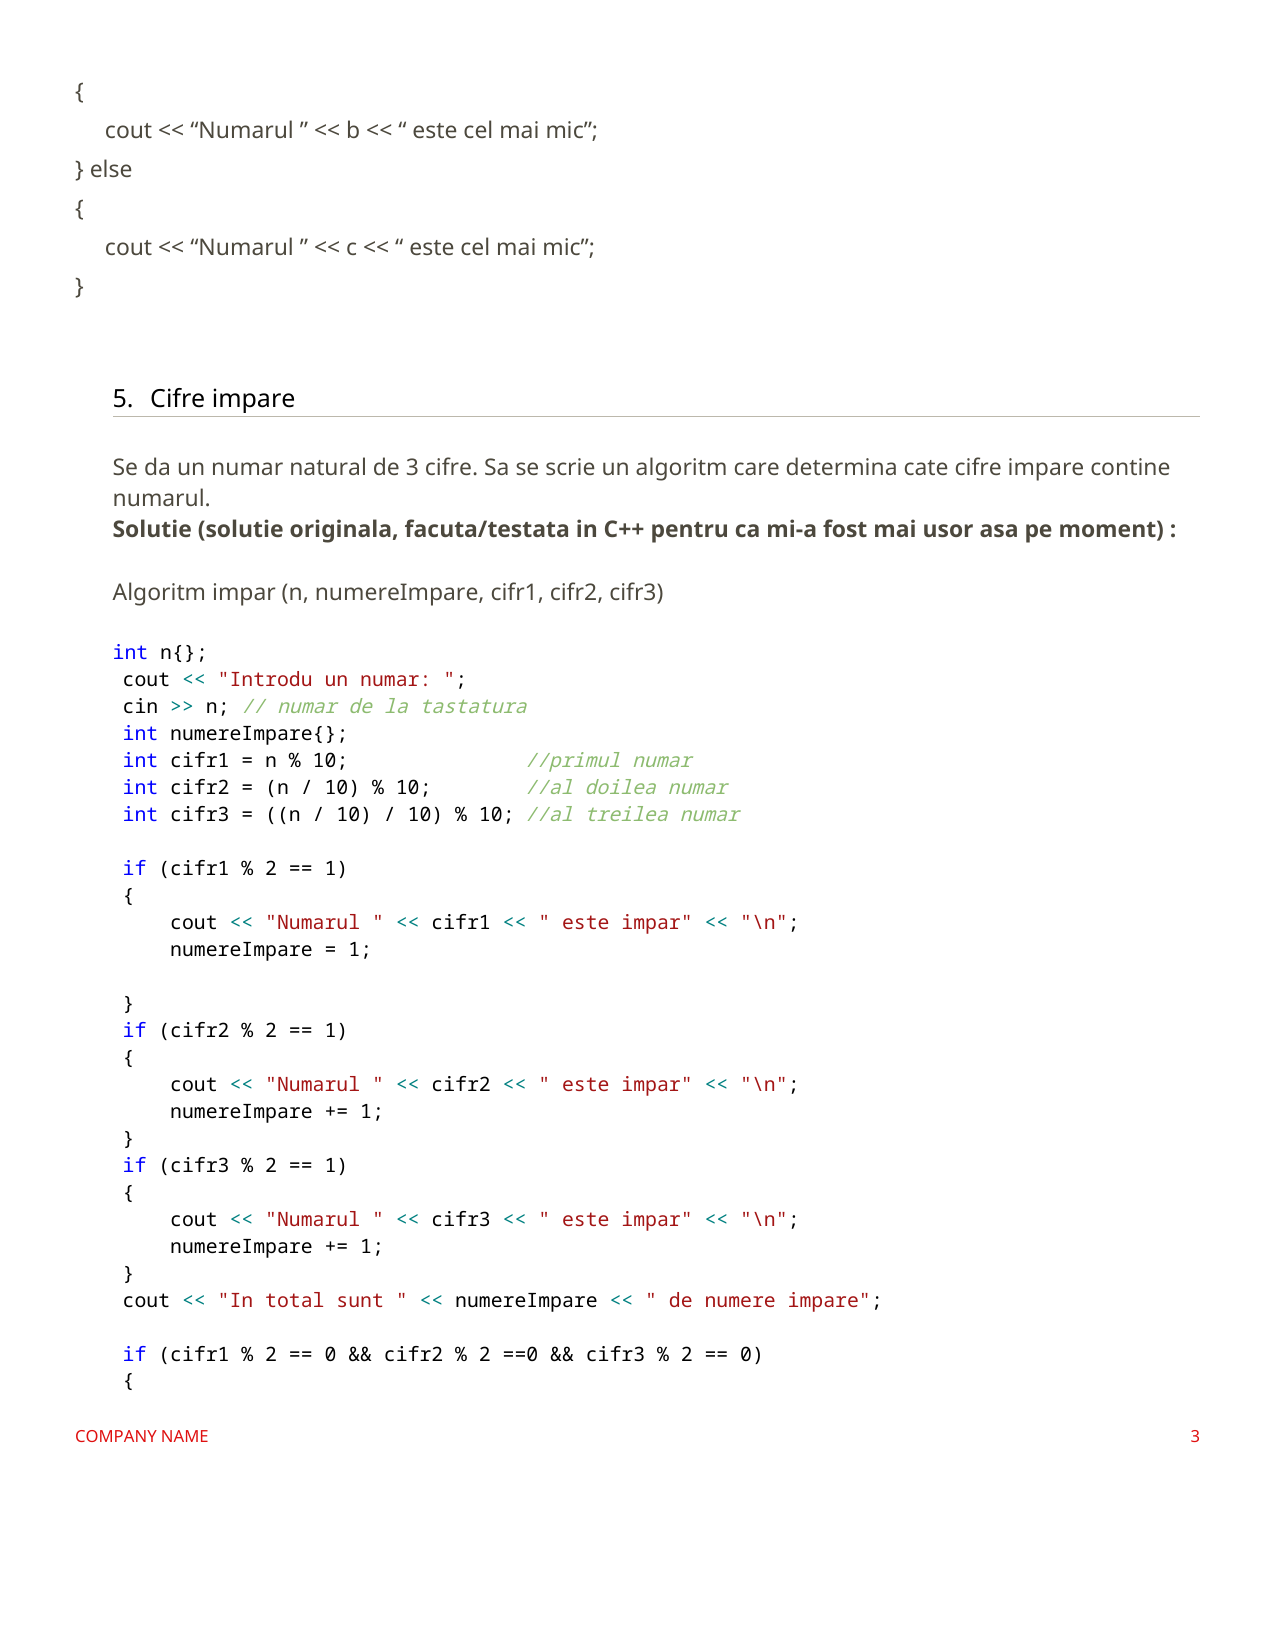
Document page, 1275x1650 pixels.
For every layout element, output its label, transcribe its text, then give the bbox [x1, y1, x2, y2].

text { cout << “Numarul ” << b << “ este cel mai mic”; } else { cout << “Numarul ” << c << “ este cel mai mic”; } [75, 75, 1200, 302]
text int numereImpare{}; [75, 719, 1200, 746]
text } [75, 989, 1200, 1016]
text { [75, 1367, 1200, 1394]
text } [75, 1259, 1200, 1286]
text { [75, 881, 1200, 908]
text cin >> n; // numar de la tastatura [75, 692, 1200, 719]
text cout << "Introdu un numar: "; [75, 665, 1200, 692]
text } [75, 1124, 1200, 1151]
text { [75, 1043, 1200, 1070]
text if (cifr3 % 2 == 1) [75, 1151, 1200, 1178]
text int cifr3 = ((n / 10) / 10) % 10; //al treilea numar [75, 800, 1200, 827]
text int cifr1 = n % 10; //primul numar [75, 746, 1200, 773]
text int cifr2 = (n / 10) % 10; //al doilea numar [75, 773, 1200, 800]
text cout << "In total sunt " << numereImpare << " de numere impare"; [75, 1286, 1200, 1313]
text cout << "Numarul " << cifr2 << " este impar" << "\n"; [75, 1070, 1200, 1097]
text if (cifr1 % 2 == 1) [75, 854, 1200, 881]
text if (cifr1 % 2 == 0 && cifr2 % 2 ==0 && cifr3 % 2 == 0) [75, 1340, 1200, 1367]
text Se da un numar natural de 3 cifre. Sa se scrie un algoritm care determina cate cifre impare contine numarul. Solutie (solutie originala, facuta/testata in C++ pentru ca mi-a fost mai usor asa pe moment) : Algoritm impar (n, numereImpare, cifr1, cifr2, cifr3) int n{}; [112, 451, 1200, 665]
text cout << "Numarul " << cifr1 << " este impar" << "\n"; [75, 908, 1200, 935]
subtitle Cifre impare [112, 380, 1200, 417]
text if (cifr2 % 2 == 1) [75, 1016, 1200, 1043]
text numereImpare += 1; [75, 1097, 1200, 1124]
text numereImpare = 1; [75, 935, 1200, 962]
text cout << "Numarul " << cifr3 << " este impar" << "\n"; [75, 1205, 1200, 1232]
text { [75, 1178, 1200, 1205]
text numereImpare += 1; [75, 1232, 1200, 1259]
